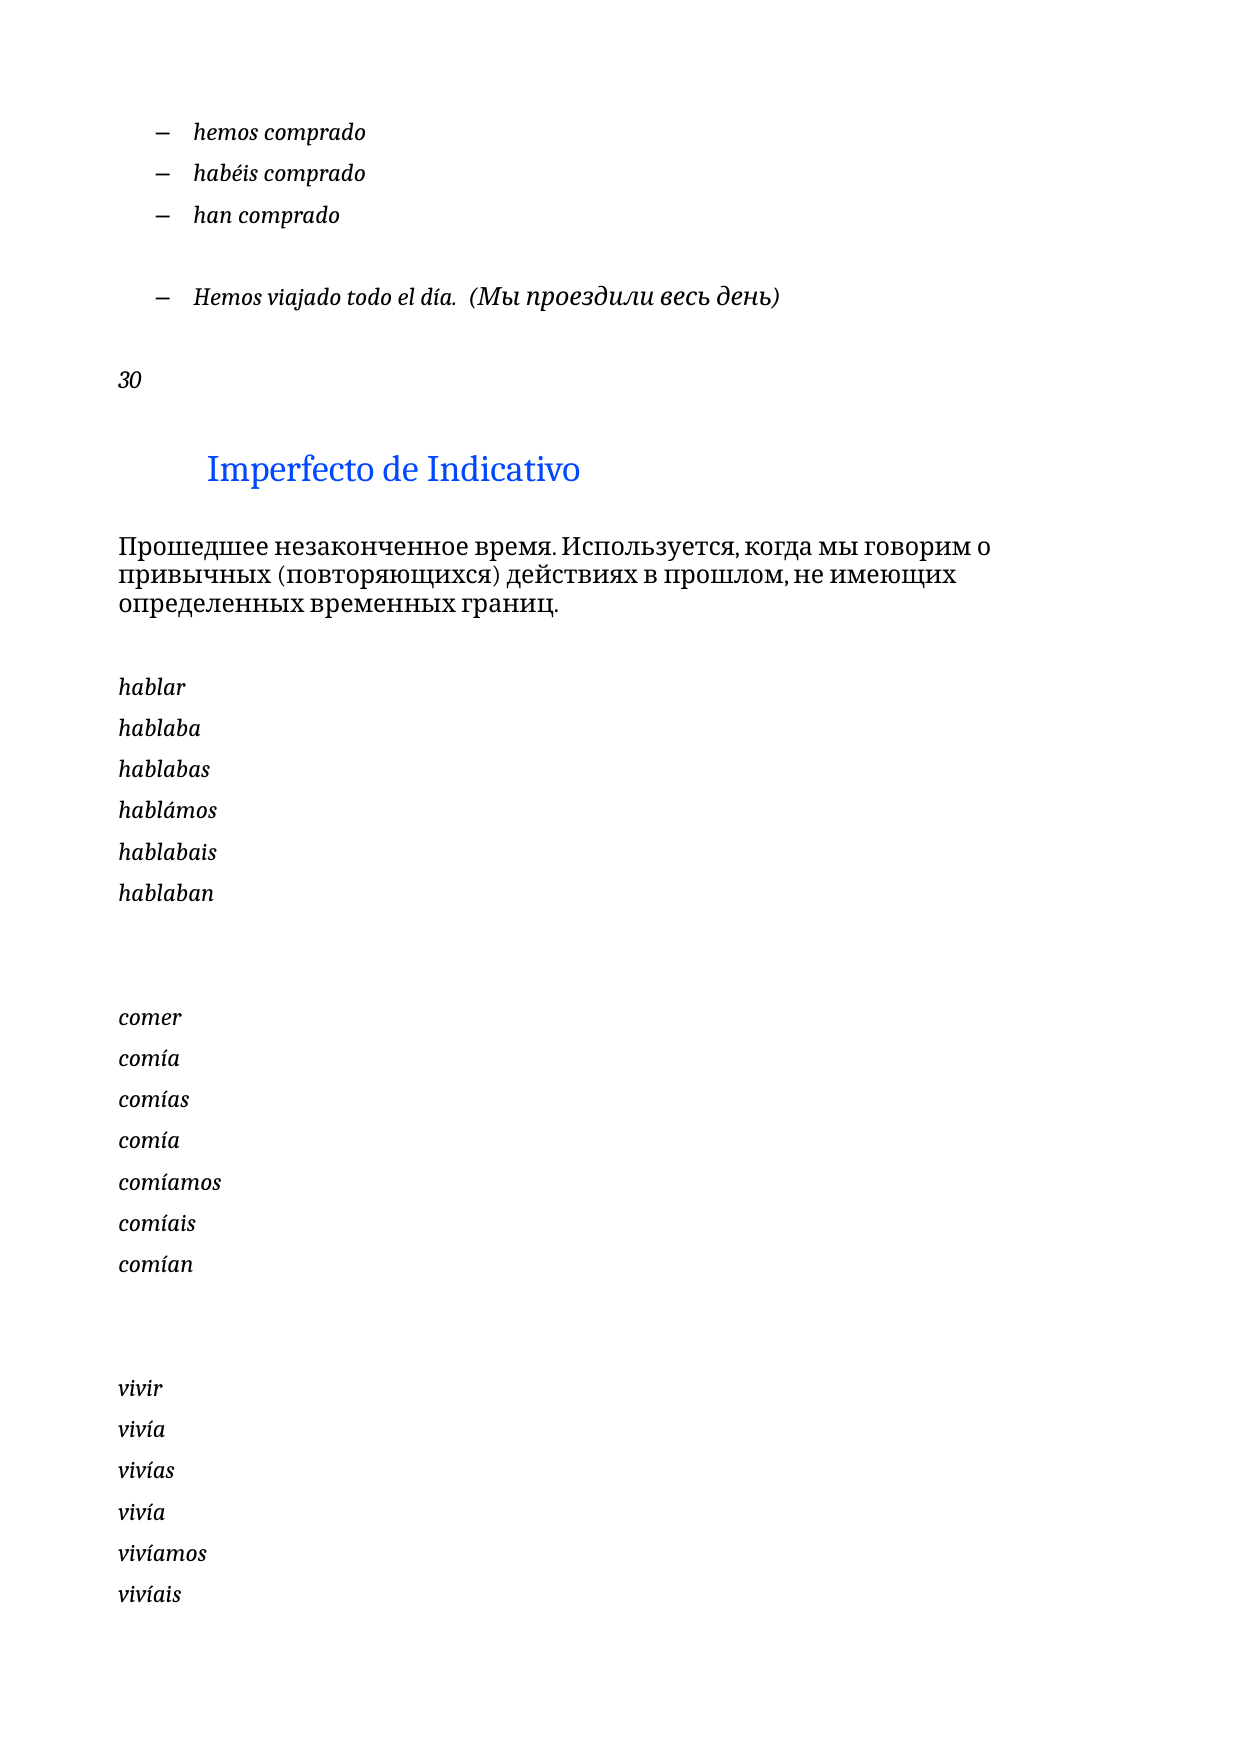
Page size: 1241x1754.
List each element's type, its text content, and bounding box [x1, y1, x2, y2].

text hablámos [118, 796, 1122, 825]
text vivíais [118, 1580, 1122, 1609]
text hablabais [118, 837, 1122, 866]
list hemos comprado [156, 118, 1122, 147]
text comían [118, 1250, 1122, 1279]
text vivíamos [118, 1539, 1122, 1567]
text hablaban [118, 879, 1122, 907]
text vivía [118, 1415, 1122, 1444]
text comías [118, 1085, 1122, 1114]
text comíamos [118, 1167, 1122, 1196]
text hablaba [118, 714, 1122, 742]
text Прошедшее незаконченное время. Используется, когда мы говорим о привычных (повторяющихся) действиях в прошлом, не имеющих определенных временных границ. [118, 532, 1122, 619]
list habéis comprado [156, 159, 1122, 188]
text comía [118, 1044, 1122, 1072]
text Imperfecto de Indicativo [207, 448, 1122, 491]
text comía [118, 1126, 1122, 1155]
text vivir [118, 1374, 1122, 1402]
list Hemos viajado todo el día. (Мы проездили весь день) [156, 283, 1122, 312]
text vivía [118, 1497, 1122, 1526]
text comíais [118, 1209, 1122, 1237]
text hablar [118, 672, 1122, 701]
text hablabas [118, 755, 1122, 784]
text 35 [118, 366, 1122, 394]
list han comprado [156, 201, 1122, 229]
text vivías [118, 1456, 1122, 1485]
text comer [118, 1002, 1122, 1031]
